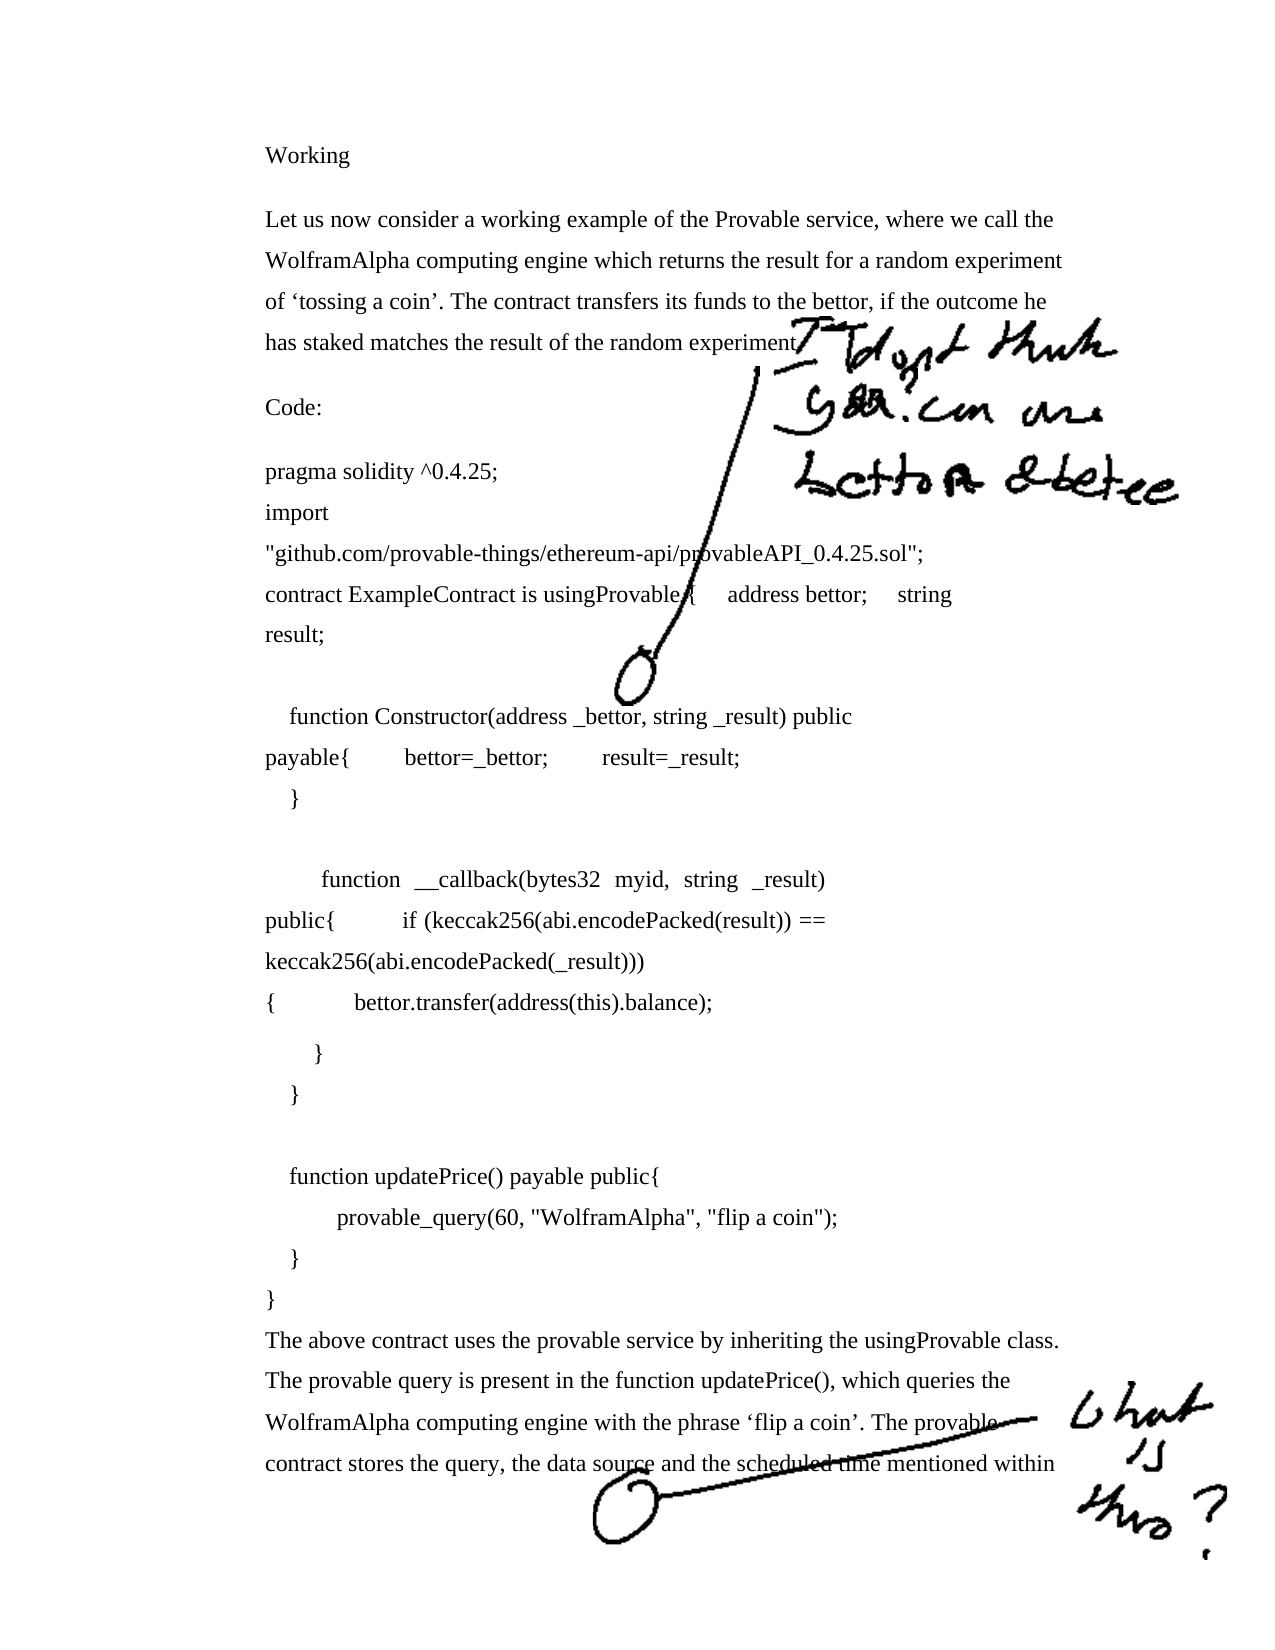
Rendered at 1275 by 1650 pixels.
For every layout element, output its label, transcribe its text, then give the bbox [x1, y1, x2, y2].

text function Constructor(address _bettor, string _result) public payable{ bettor=_bettor; result=_result; [265, 702, 939, 770]
text import "github.com/provable-things/ethereum-api/provableAPI_0.4.25.sol"; contract ExampleContract is usingProvable { address bettor; string result; [265, 498, 716, 648]
text function __callback(bytes32 myid, string _result) public{ if (keccak256(abi.encodePacked(result)) == keccak256(abi.encodePacked(_result))) { bettor.transfer(address(this).balance); [265, 865, 827, 1015]
text function updatePrice() payable public{ [265, 1162, 1068, 1189]
text WolframAlpha computing engine which returns the result for a random experiment of ‘tossing a coin’. The contract transfers its funds to the bettor, if the outcome he has staked matches the result of the random experiment. [265, 246, 1078, 356]
text [1030, 457, 1062, 479]
text } [265, 1080, 1068, 1108]
text Code: [265, 393, 750, 420]
text } [265, 1244, 1068, 1271]
text provable_query(60, "WolframAlpha", "flip a coin"); [265, 1203, 1068, 1230]
text [907, 457, 1023, 485]
text [727, 457, 807, 485]
text [808, 457, 901, 485]
text } [265, 783, 1068, 811]
text } [265, 1039, 1068, 1067]
text The above contract uses the provable service by inheriting the usingProvable class. [265, 1326, 1078, 1354]
text The provable query is present in the function updatePrice(), which queries the WolframAlpha computing engine with the phrase ‘flip a coin’. The provable contract stores the query, the data source and the scheduled time mentioned within [265, 1367, 1078, 1477]
text } [265, 1285, 287, 1312]
text import "github.com/provable-things/ethereum-api/provableAPI_0.4.25.sol"; contract ExampleContract is usingProvable { address bettor; string result; [662, 498, 983, 648]
text Let us now consider a working example of the Provable service, where we call the [265, 205, 1078, 233]
text pragma solidity ^0.4.25; [265, 457, 729, 485]
text [812, 393, 1126, 420]
subtitle Working [265, 141, 1126, 168]
text [748, 393, 829, 420]
